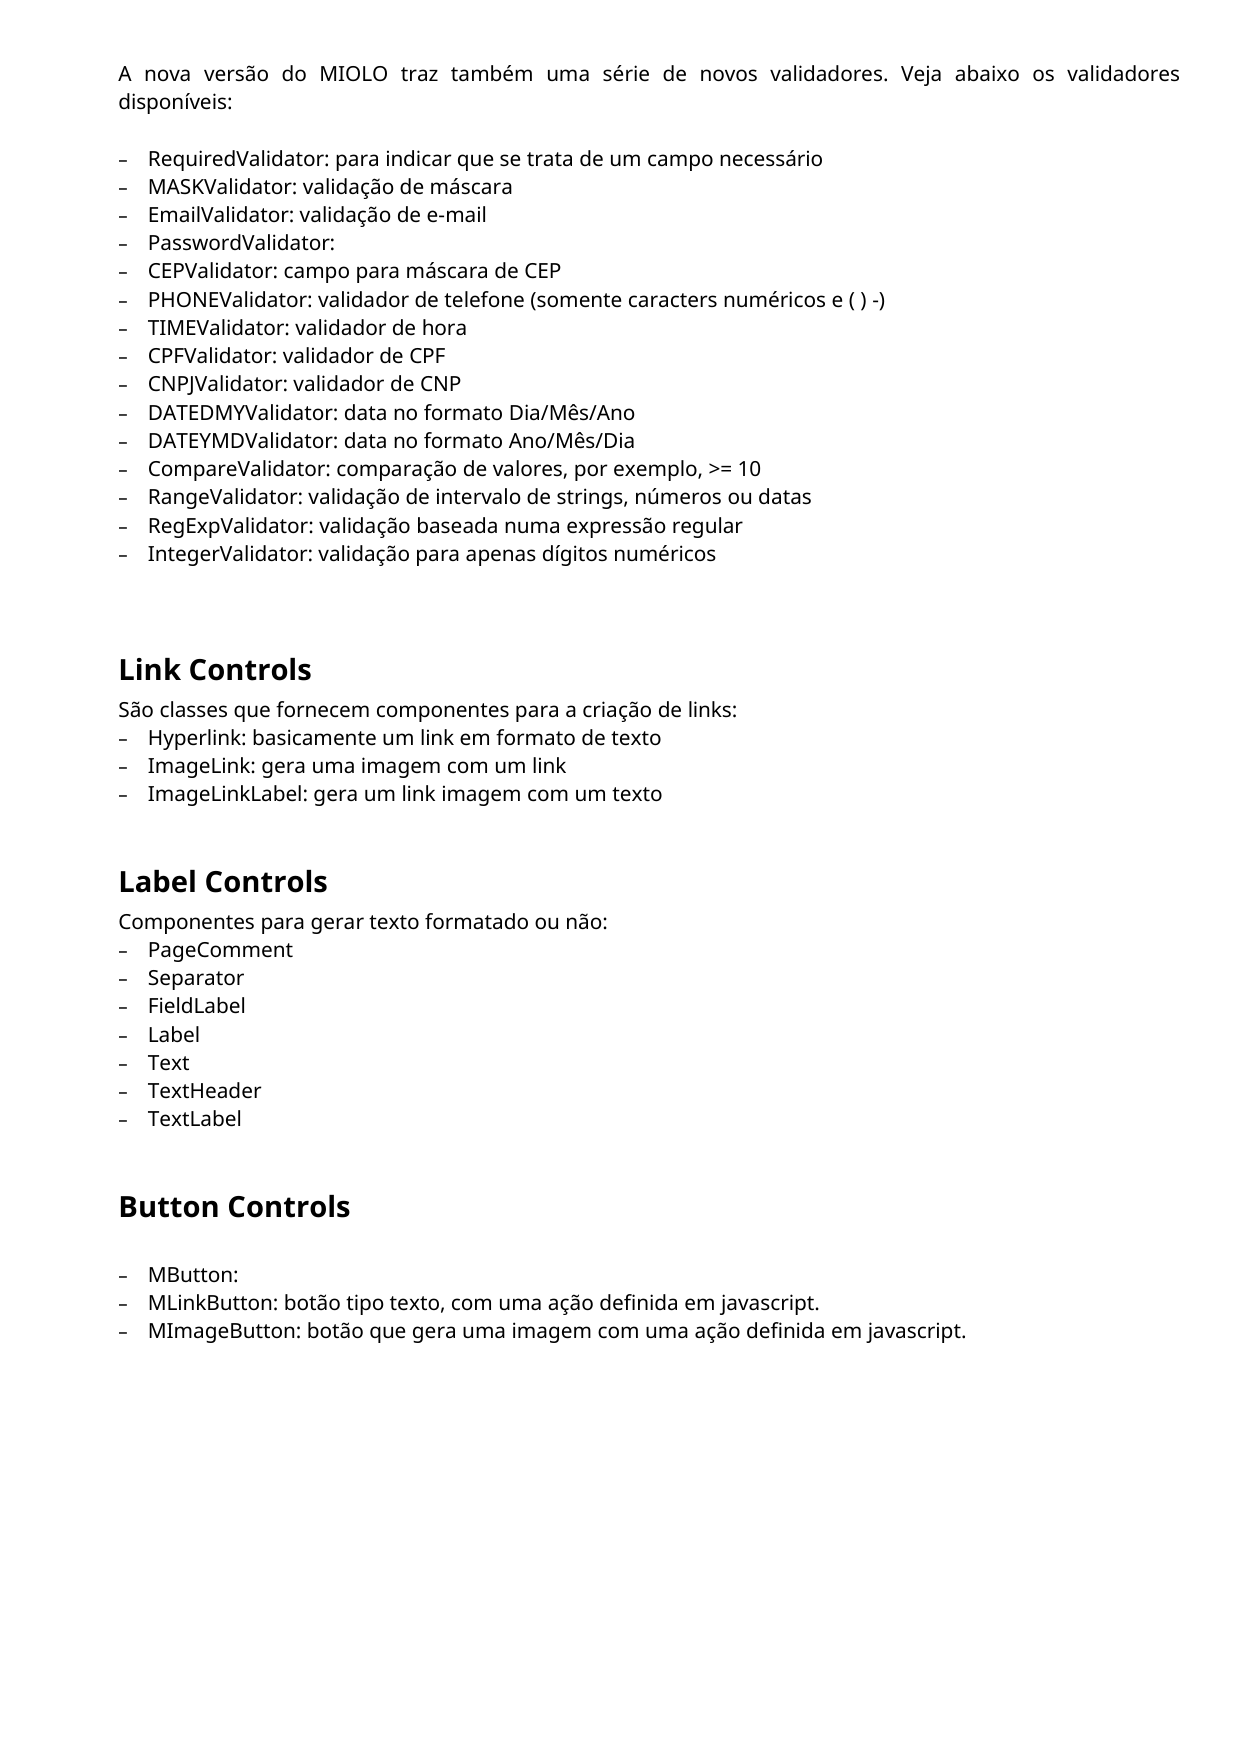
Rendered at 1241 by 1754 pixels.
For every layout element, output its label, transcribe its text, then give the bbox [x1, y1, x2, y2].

subtitle Link Controls [118, 649, 1181, 688]
list Hyperlink: basicamente um link em formato de texto [118, 723, 1181, 751]
list DATEDMYValidator: data no formato Dia/Mês/Ano [118, 398, 1181, 426]
text A nova versão do MIOLO traz também uma série de novos validadores. Veja abaixo os validadores disponíveis: [118, 59, 1181, 116]
list PHONEValidator: validador de telefone (somente caracters numéricos e ( ) -) [118, 285, 1181, 313]
text Componentes para gerar texto formatado ou não: [118, 907, 1181, 935]
list PasswordValidator: [118, 228, 1181, 257]
list PageComment [118, 935, 1181, 963]
list EmailValidator: validação de e-mail [118, 200, 1181, 228]
list ImageLink: gera uma imagem com um link [118, 751, 1181, 779]
list RangeValidator: validação de intervalo de strings, números ou datas [118, 482, 1181, 511]
list RequiredValidator: para indicar que se trata de um campo necessário [118, 144, 1181, 172]
list IntegerValidator: validação para apenas dígitos numéricos [118, 539, 1181, 567]
list ImageLinkLabel: gera um link imagem com um texto [118, 779, 1181, 808]
list TextLabel [118, 1104, 1181, 1133]
list FieldLabel [118, 992, 1181, 1020]
list DATEYMDValidator: data no formato Ano/Mês/Dia [118, 426, 1181, 454]
list TIMEValidator: validador de hora [118, 313, 1181, 341]
list Label [118, 1020, 1181, 1048]
list MButton: [118, 1260, 1181, 1288]
list MLinkButton: botão tipo texto, com uma ação definida em javascript. [118, 1288, 1181, 1317]
list Separator [118, 963, 1181, 992]
list MImageButton: botão que gera uma imagem com uma ação definida em javascript. [118, 1317, 1181, 1345]
list CEPValidator: campo para máscara de CEP [118, 257, 1181, 285]
subtitle Button Controls [118, 1186, 1181, 1226]
list TextHeader [118, 1076, 1181, 1104]
list CNPJValidator: validador de CNP [118, 369, 1181, 398]
list MASKValidator: validação de máscara [118, 172, 1181, 200]
subtitle Label Controls [118, 861, 1181, 901]
list CompareValidator: comparação de valores, por exemplo, >= 10 [118, 454, 1181, 482]
list Text [118, 1048, 1181, 1076]
text São classes que fornecem componentes para a criação de links: [118, 695, 1181, 723]
list CPFValidator: validador de CPF [118, 341, 1181, 369]
list RegExpValidator: validação baseada numa expressão regular [118, 511, 1181, 539]
